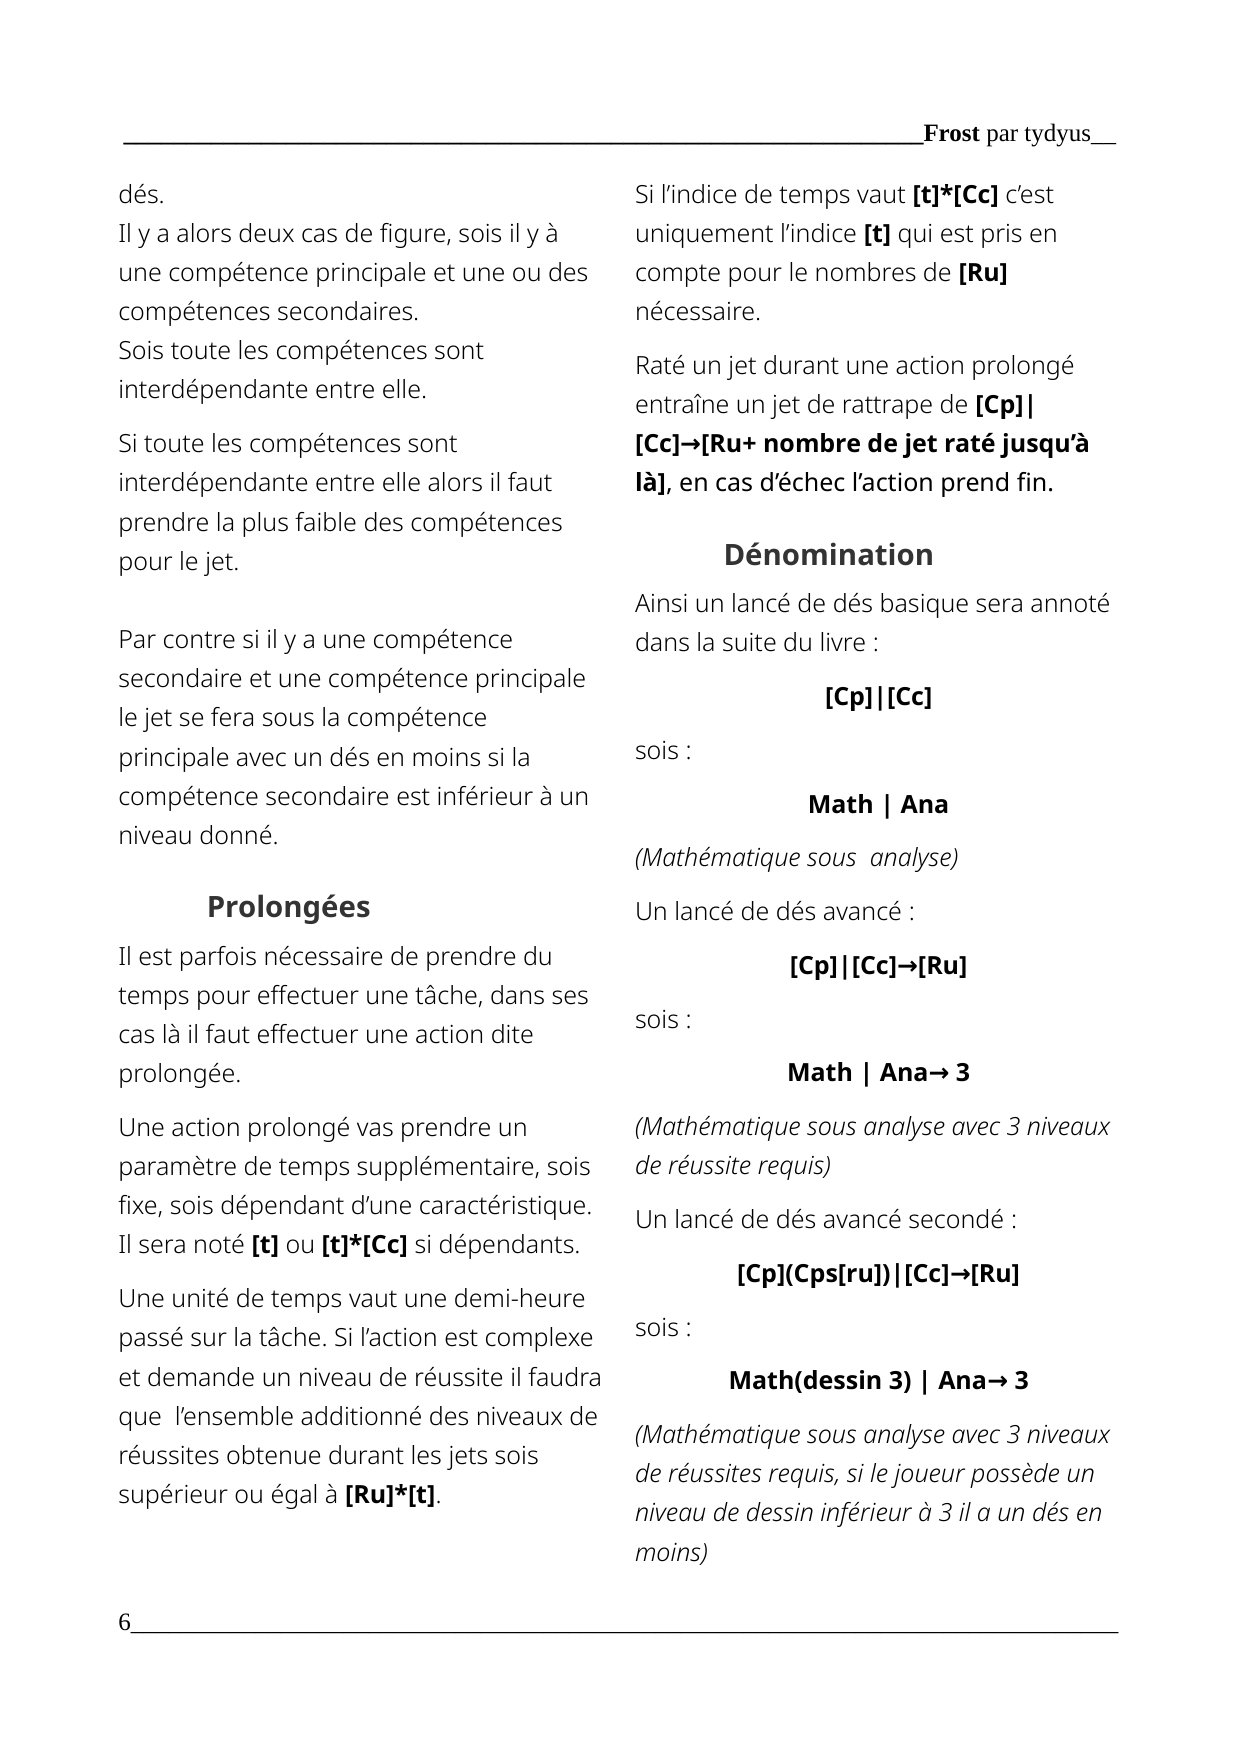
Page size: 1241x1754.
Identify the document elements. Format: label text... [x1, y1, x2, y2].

text Une unité de temps vaut une demi-heure passé sur la tâche. Si l’action est complexe et demande un niveau de réussite il faudra que l’ensemble additionné des niveaux de réussites obtenue durant les jets sois supérieur ou égal à [Ru]*[t]. [118, 1281, 605, 1511]
text Ainsi un lancé de dés basique sera annoté dans la suite du livre : [635, 586, 1122, 659]
subtitle Dénomination [723, 533, 1122, 573]
text Il est parfois nécessaire de prendre du temps pour effectuer une tâche, dans ses cas là il faut effectuer une action dite prolongée. [118, 938, 605, 1090]
text [Cp]|[Cc] [635, 679, 1122, 713]
text sois : [635, 733, 1122, 767]
text sois : [635, 1309, 1122, 1343]
text Une action prolongé vas prendre un paramètre de temps supplémentaire, sois fixe, sois dépendant d’une caractéristique. Il sera noté [t] ou [t]*[Cc] si dépendants. [118, 1110, 605, 1261]
text [Cp]|[Cc]→[Ru] [635, 948, 1122, 982]
text sois : [635, 1001, 1122, 1035]
subtitle Prolongées [207, 886, 605, 926]
text Math(dessin 3) | Ana→ 3 [635, 1363, 1122, 1397]
text Si toute les compétences sont interdépendante entre elle alors il faut prendre la plus faible des compétences pour le jet. Par contre si il y a une compétence secondaire et une compétence principale le jet se fera sous la compétence principale avec un dés en moins si la compétence secondaire est inférieur à un niveau donné. [118, 426, 605, 852]
text Math | Ana→ 3 [635, 1055, 1122, 1089]
text [Cp](Cps[ru])|[Cc]→[Ru] [635, 1256, 1122, 1289]
text Math | Ana [635, 786, 1122, 820]
text Un lancé de dés avancé secondé : [635, 1202, 1122, 1236]
text (Mathématique sous analyse) [635, 840, 1122, 874]
text Un lancé de dés avancé : [635, 894, 1122, 928]
text Si l’indice de temps vaut [t]*[Cc] c’est uniquement l’indice [t] qui est pris en compte pour le nombres de [Ru] nécessaire. [635, 176, 1122, 328]
text dés. Il y a alors deux cas de figure, sois il y à une compétence principale et une ou des compétences secondaires. Sois toute les compétences sont interdépendante entre elle. [118, 176, 605, 406]
text (Mathématique sous analyse avec 3 niveaux de réussites requis, si le joueur possède un niveau de dessin inférieur à 3 il a un dés en moins) [635, 1417, 1122, 1568]
text Raté un jet durant une action prolongé entraîne un jet de rattrape de [Cp]|[Cc]→[Ru+ nombre de jet raté jusqu’à là], en cas d’échec l’action prend fin. [635, 348, 1122, 499]
text (Mathématique sous analyse avec 3 niveaux de réussite requis) [635, 1109, 1122, 1182]
